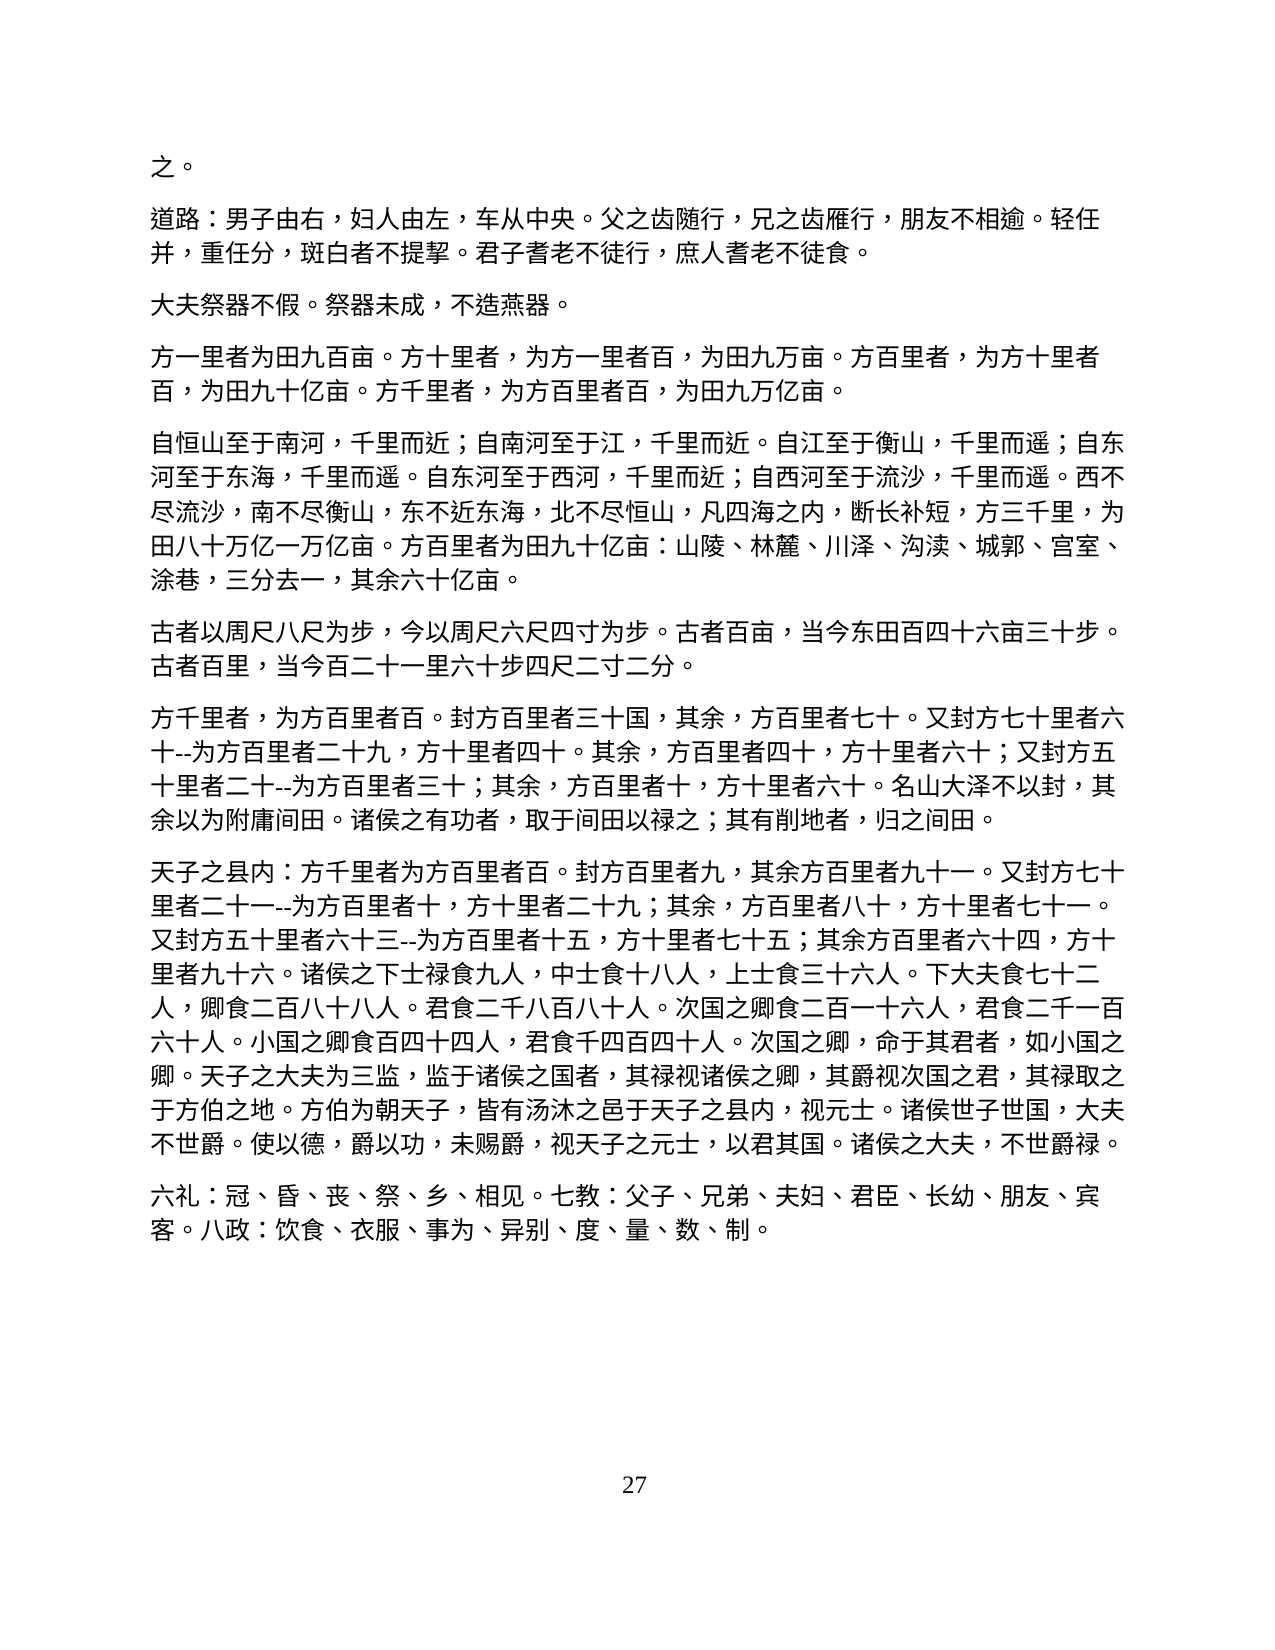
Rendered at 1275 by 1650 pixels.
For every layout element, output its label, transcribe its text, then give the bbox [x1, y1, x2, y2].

text 方千里者，为方百里者百。封方百里者三十国，其余，方百里者七十。又封方七十里者六十--为方百里者二十九，方十里者四十。其余，方百里者四十，方十里者六十；又封方五十里者二十--为方百里者三十；其余，方百里者十，方十里者六十。名山大泽不以封，其余以为附庸间田。诸侯之有功者，取于间田以禄之；其有削地者，归之间田。 [150, 700, 1125, 837]
text 自恒山至于南河，千里而近；自南河至于江，千里而近。自江至于衡山，千里而遥；自东河至于东海，千里而遥。自东河至于西河，千里而近；自西河至于流沙，千里而遥。西不尽流沙，南不尽衡山，东不近东海，北不尽恒山，凡四海之内，断长补短，方三千里，为田八十万亿一万亿亩。方百里者为田九十亿亩：山陵、林麓、川泽、沟渎、城郭、宫室、涂巷，三分去一，其余六十亿亩。 [150, 426, 1125, 596]
text 道路：男子由右，妇人由左，车从中央。父之齿随行，兄之齿雁行，朋友不相逾。轻任并，重任分，斑白者不提挈。君子耆老不徒行，庶人耆老不徒食。 [150, 202, 1125, 270]
text 之。 [150, 150, 1125, 184]
text 六礼：冠、昏、丧、祭、乡、相见。七教：父子、兄弟、夫妇、君臣、长幼、朋友、宾客。八政：饮食、衣服、事为、异别、度、量、数、制。 [150, 1179, 1125, 1247]
text 古者以周尺八尺为步，今以周尺六尺四寸为步。古者百亩，当今东田百四十六亩三十步。古者百里，当今百二十一里六十步四尺二寸二分。 [150, 614, 1125, 682]
text 大夫祭器不假。祭器未成，不造燕器。 [150, 288, 1125, 322]
text 方一里者为田九百亩。方十里者，为方一里者百，为田九万亩。方百里者，为方十里者百，为田九十亿亩。方千里者，为方百里者百，为田九万亿亩。 [150, 340, 1125, 408]
text 天子之县内：方千里者为方百里者百。封方百里者九，其余方百里者九十一。又封方七十里者二十一--为方百里者十，方十里者二十九；其余，方百里者八十，方十里者七十一。又封方五十里者六十三--为方百里者十五，方十里者七十五；其余方百里者六十四，方十里者九十六。诸侯之下士禄食九人，中士食十八人，上士食三十六人。下大夫食七十二人，卿食二百八十八人。君食二千八百八十人。次国之卿食二百一十六人，君食二千一百六十人。小国之卿食百四十四人，君食千四百四十人。次国之卿，命于其君者，如小国之卿。天子之大夫为三监，监于诸侯之国者，其禄视诸侯之卿，其爵视次国之君，其禄取之于方伯之地。方伯为朝天子，皆有汤沐之邑于天子之县内，视元士。诸侯世子世国，大夫不世爵。使以德，爵以功，未赐爵，视天子之元士，以君其国。诸侯之大夫，不世爵禄。 [150, 854, 1125, 1161]
